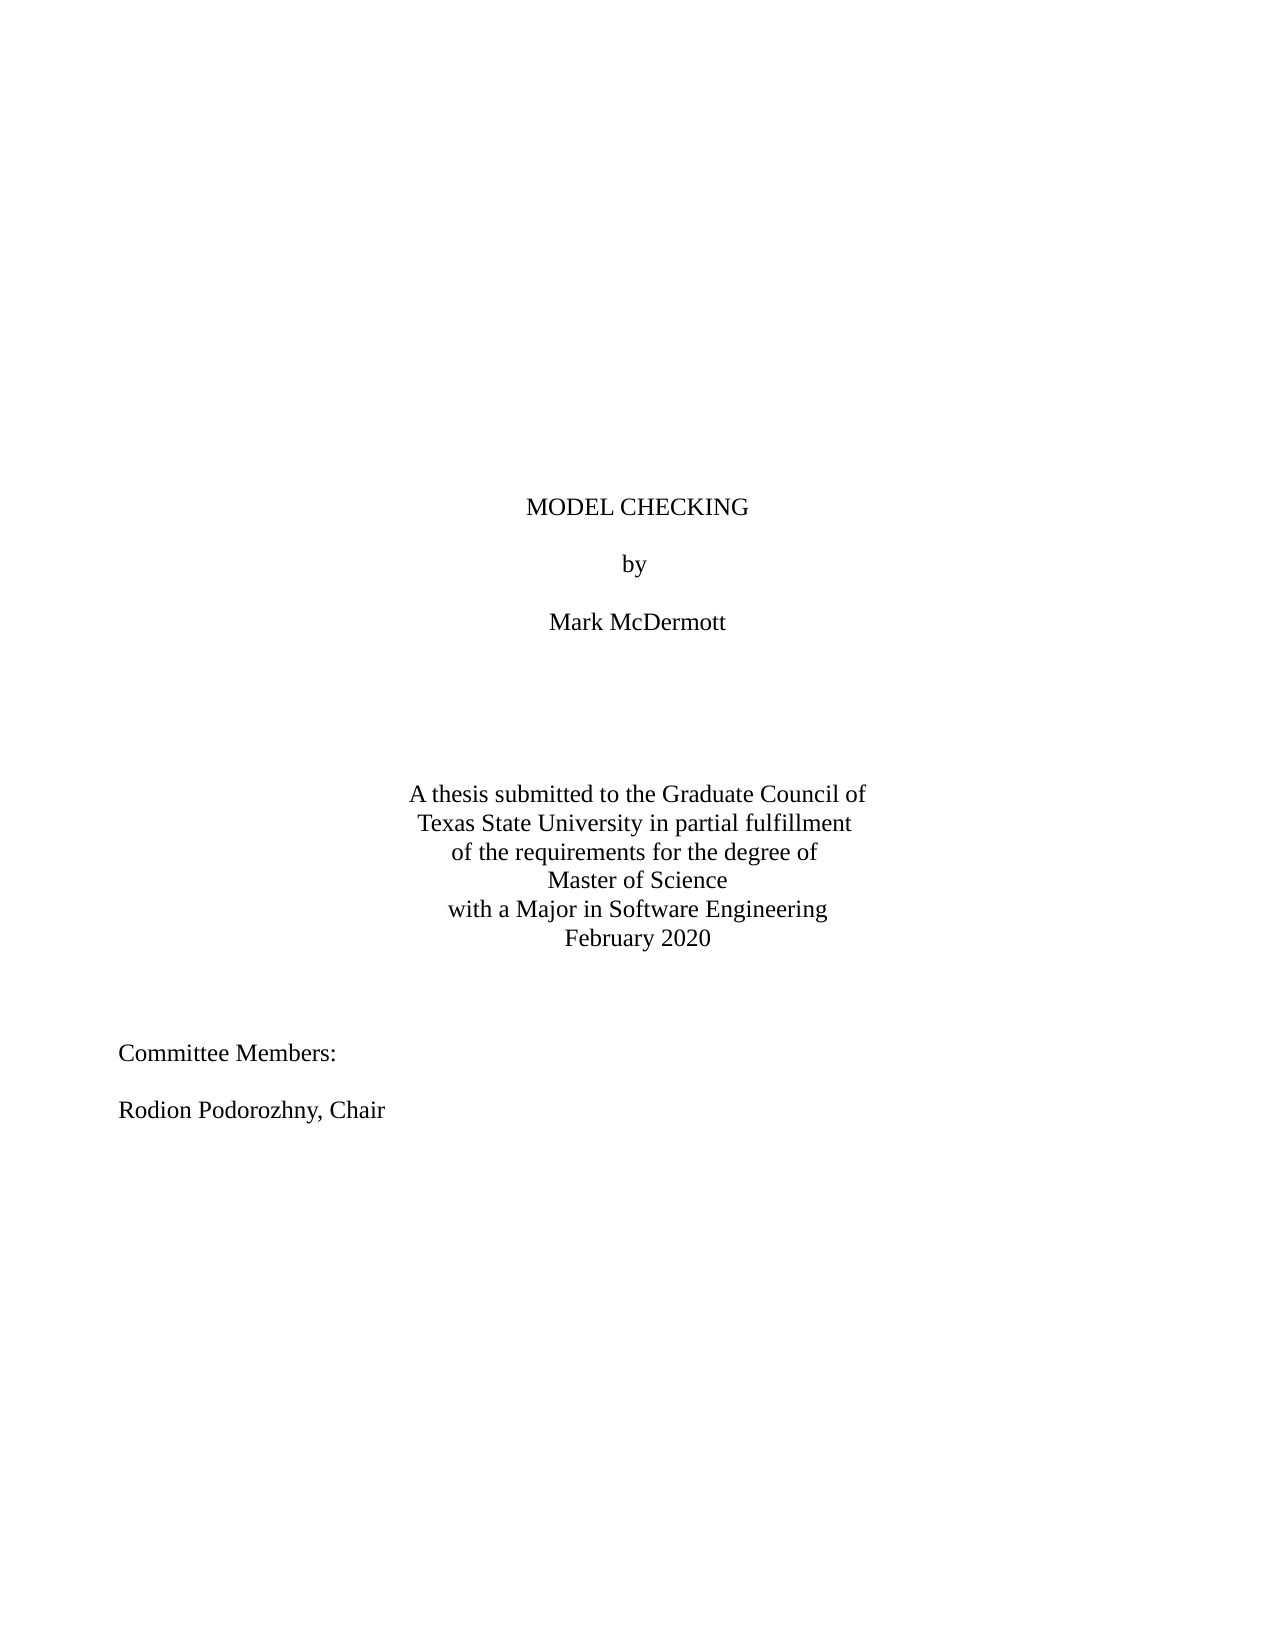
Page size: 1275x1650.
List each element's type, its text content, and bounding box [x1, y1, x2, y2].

text by [118, 549, 1157, 578]
text February 2020 [118, 923, 1157, 952]
text MODEL CHECKING [118, 492, 1157, 521]
text of the requirements for the degree of [118, 837, 1157, 866]
text Mark McDermott [118, 607, 1157, 636]
text Rodion Podorozhny, Chair [118, 1096, 1157, 1124]
text Master of Science [118, 866, 1157, 894]
text with a Major in Software Engineering [118, 894, 1157, 923]
text A thesis submitted to the Graduate Council of [118, 779, 1157, 808]
text Committee Members: [118, 1038, 1157, 1067]
text Texas State University in partial fulfillment [118, 808, 1157, 837]
